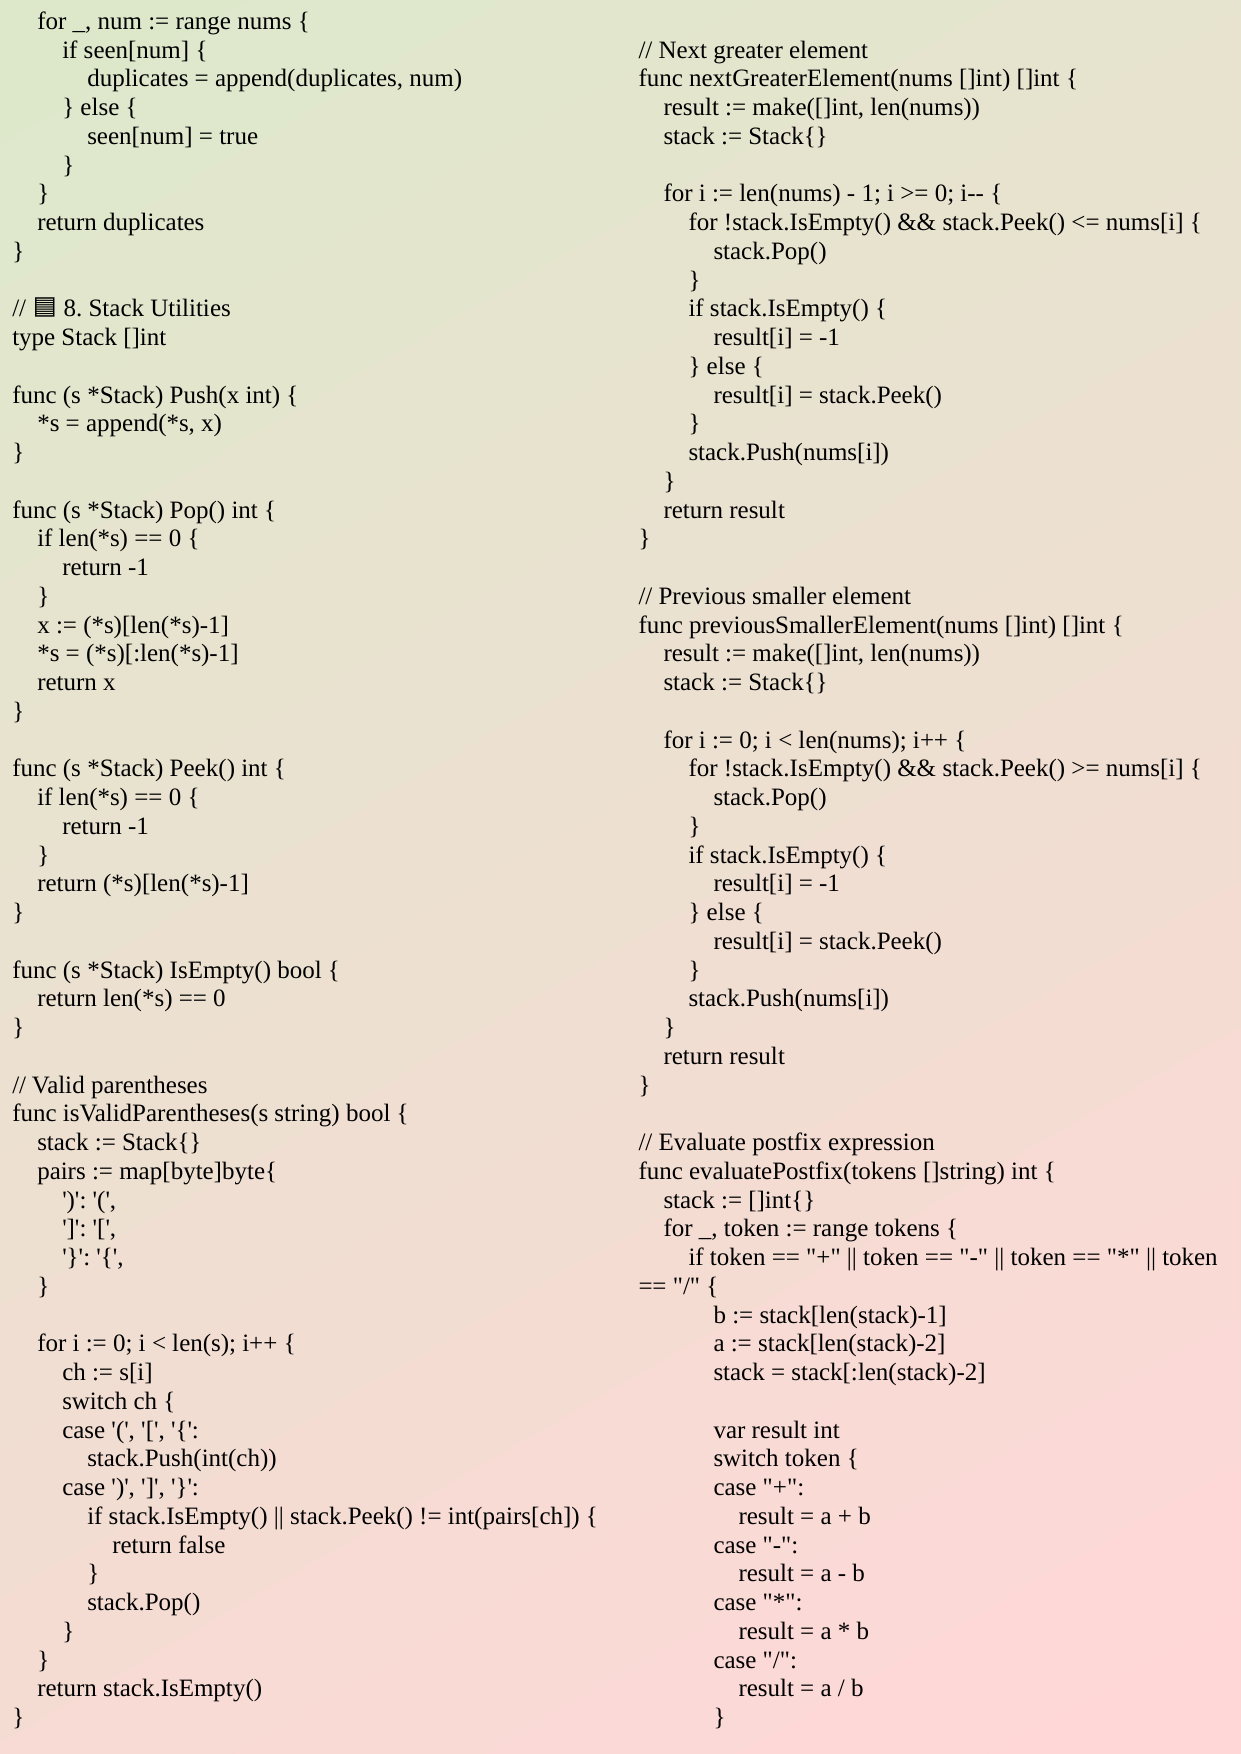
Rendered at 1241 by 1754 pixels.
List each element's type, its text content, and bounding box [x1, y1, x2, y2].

text type Stack []int [12, 322, 608, 351]
text result[i] = -1 [638, 868, 1234, 897]
text result[i] = stack.Peek() [638, 380, 1234, 408]
text } [638, 1012, 1234, 1041]
text } [638, 408, 1234, 437]
text } [12, 437, 608, 466]
text } [12, 696, 608, 725]
text stack.Pop() [12, 1587, 608, 1616]
text } else { [638, 897, 1234, 926]
text } [12, 178, 608, 207]
text return -1 [12, 811, 608, 840]
text for _, num := range nums { [12, 6, 608, 35]
text case ')', ']', '}': [12, 1472, 608, 1501]
text // 🟦 8. Stack Utilities [12, 293, 608, 322]
text return result [638, 1041, 1234, 1070]
text // Evaluate postfix expression [638, 1127, 1234, 1156]
text stack.Push(int(ch)) [12, 1443, 608, 1472]
text result := make([]int, len(nums)) [638, 92, 1234, 121]
text result[i] = -1 [638, 322, 1234, 351]
text stack := []int{} [638, 1185, 1234, 1213]
text stack := Stack{} [12, 1127, 608, 1156]
text } [12, 1645, 608, 1673]
text stack := Stack{} [638, 121, 1234, 150]
text func evaluatePostfix(tokens []string) int { [638, 1156, 1234, 1185]
text func (s *Stack) Pop() int { [12, 495, 608, 523]
text // Next greater element [638, 35, 1234, 63]
text } [12, 1271, 608, 1300]
text result = a + b [638, 1501, 1234, 1530]
text stack = stack[:len(stack)-2] [638, 1357, 1234, 1386]
text if stack.IsEmpty() { [638, 840, 1234, 868]
text case "/": [638, 1645, 1234, 1673]
text func (s *Stack) IsEmpty() bool { [12, 955, 608, 983]
text stack := Stack{} [638, 667, 1234, 696]
text func nextGreaterElement(nums []int) []int { [638, 63, 1234, 92]
text x := (*s)[len(*s)-1] [12, 610, 608, 638]
text func (s *Stack) Push(x int) { [12, 380, 608, 408]
text switch token { [638, 1443, 1234, 1472]
text stack.Pop() [638, 782, 1234, 811]
text for i := len(nums) - 1; i >= 0; i-- { [638, 178, 1234, 207]
text ']': '[', [12, 1213, 608, 1242]
text } [638, 1702, 1234, 1731]
text } [12, 1012, 608, 1041]
text result = a * b [638, 1616, 1234, 1645]
text if len(*s) == 0 { [12, 523, 608, 552]
text a := stack[len(stack)-2] [638, 1328, 1234, 1357]
text stack.Push(nums[i]) [638, 437, 1234, 466]
text } else { [638, 351, 1234, 380]
text } [638, 265, 1234, 293]
text stack.Pop() [638, 236, 1234, 265]
text } [12, 840, 608, 868]
text } [638, 523, 1234, 552]
text pairs := map[byte]byte{ [12, 1156, 608, 1185]
text switch ch { [12, 1386, 608, 1415]
text } [638, 1070, 1234, 1098]
text return false [12, 1530, 608, 1558]
text } [12, 1558, 608, 1587]
text return stack.IsEmpty() [12, 1673, 608, 1702]
text return len(*s) == 0 [12, 983, 608, 1012]
text return result [638, 495, 1234, 523]
text for i := 0; i < len(s); i++ { [12, 1328, 608, 1357]
text } [12, 581, 608, 610]
text var result int [638, 1415, 1234, 1443]
text if seen[num] { [12, 35, 608, 63]
text } [12, 897, 608, 926]
text for _, token := range tokens { [638, 1213, 1234, 1242]
text } [12, 150, 608, 178]
text } [638, 466, 1234, 495]
text *s = append(*s, x) [12, 408, 608, 437]
text case "-": [638, 1530, 1234, 1558]
text } else { [12, 92, 608, 121]
text } [12, 1702, 608, 1731]
text result = a / b [638, 1673, 1234, 1702]
text func isValidParentheses(s string) bool { [12, 1098, 608, 1127]
text stack.Push(nums[i]) [638, 983, 1234, 1012]
text for !stack.IsEmpty() && stack.Peek() <= nums[i] { [638, 207, 1234, 236]
text ')': '(', [12, 1185, 608, 1213]
text } [12, 1616, 608, 1645]
text return -1 [12, 552, 608, 581]
text for i := 0; i < len(nums); i++ { [638, 725, 1234, 753]
text if stack.IsEmpty() || stack.Peek() != int(pairs[ch]) { [12, 1501, 608, 1530]
text if stack.IsEmpty() { [638, 293, 1234, 322]
text case "*": [638, 1587, 1234, 1616]
text ch := s[i] [12, 1357, 608, 1386]
text result[i] = stack.Peek() [638, 926, 1234, 955]
text func previousSmallerElement(nums []int) []int { [638, 610, 1234, 638]
text } [638, 955, 1234, 983]
text return duplicates [12, 207, 608, 236]
text seen[num] = true [12, 121, 608, 150]
text b := stack[len(stack)-1] [638, 1300, 1234, 1328]
text // Previous smaller element [638, 581, 1234, 610]
text return (*s)[len(*s)-1] [12, 868, 608, 897]
text } [12, 236, 608, 265]
text *s = (*s)[:len(*s)-1] [12, 638, 608, 667]
text func (s *Stack) Peek() int { [12, 753, 608, 782]
text result = a - b [638, 1558, 1234, 1587]
text result := make([]int, len(nums)) [638, 638, 1234, 667]
text for !stack.IsEmpty() && stack.Peek() >= nums[i] { [638, 753, 1234, 782]
text if token == "+" || token == "-" || token == "*" || token == "/" { [638, 1242, 1234, 1300]
text return x [12, 667, 608, 696]
text '}': '{', [12, 1242, 608, 1271]
text // Valid parentheses [12, 1070, 608, 1098]
text if len(*s) == 0 { [12, 782, 608, 811]
text duplicates = append(duplicates, num) [12, 63, 608, 92]
text } [638, 811, 1234, 840]
text case '(', '[', '{': [12, 1415, 608, 1443]
text case "+": [638, 1472, 1234, 1501]
